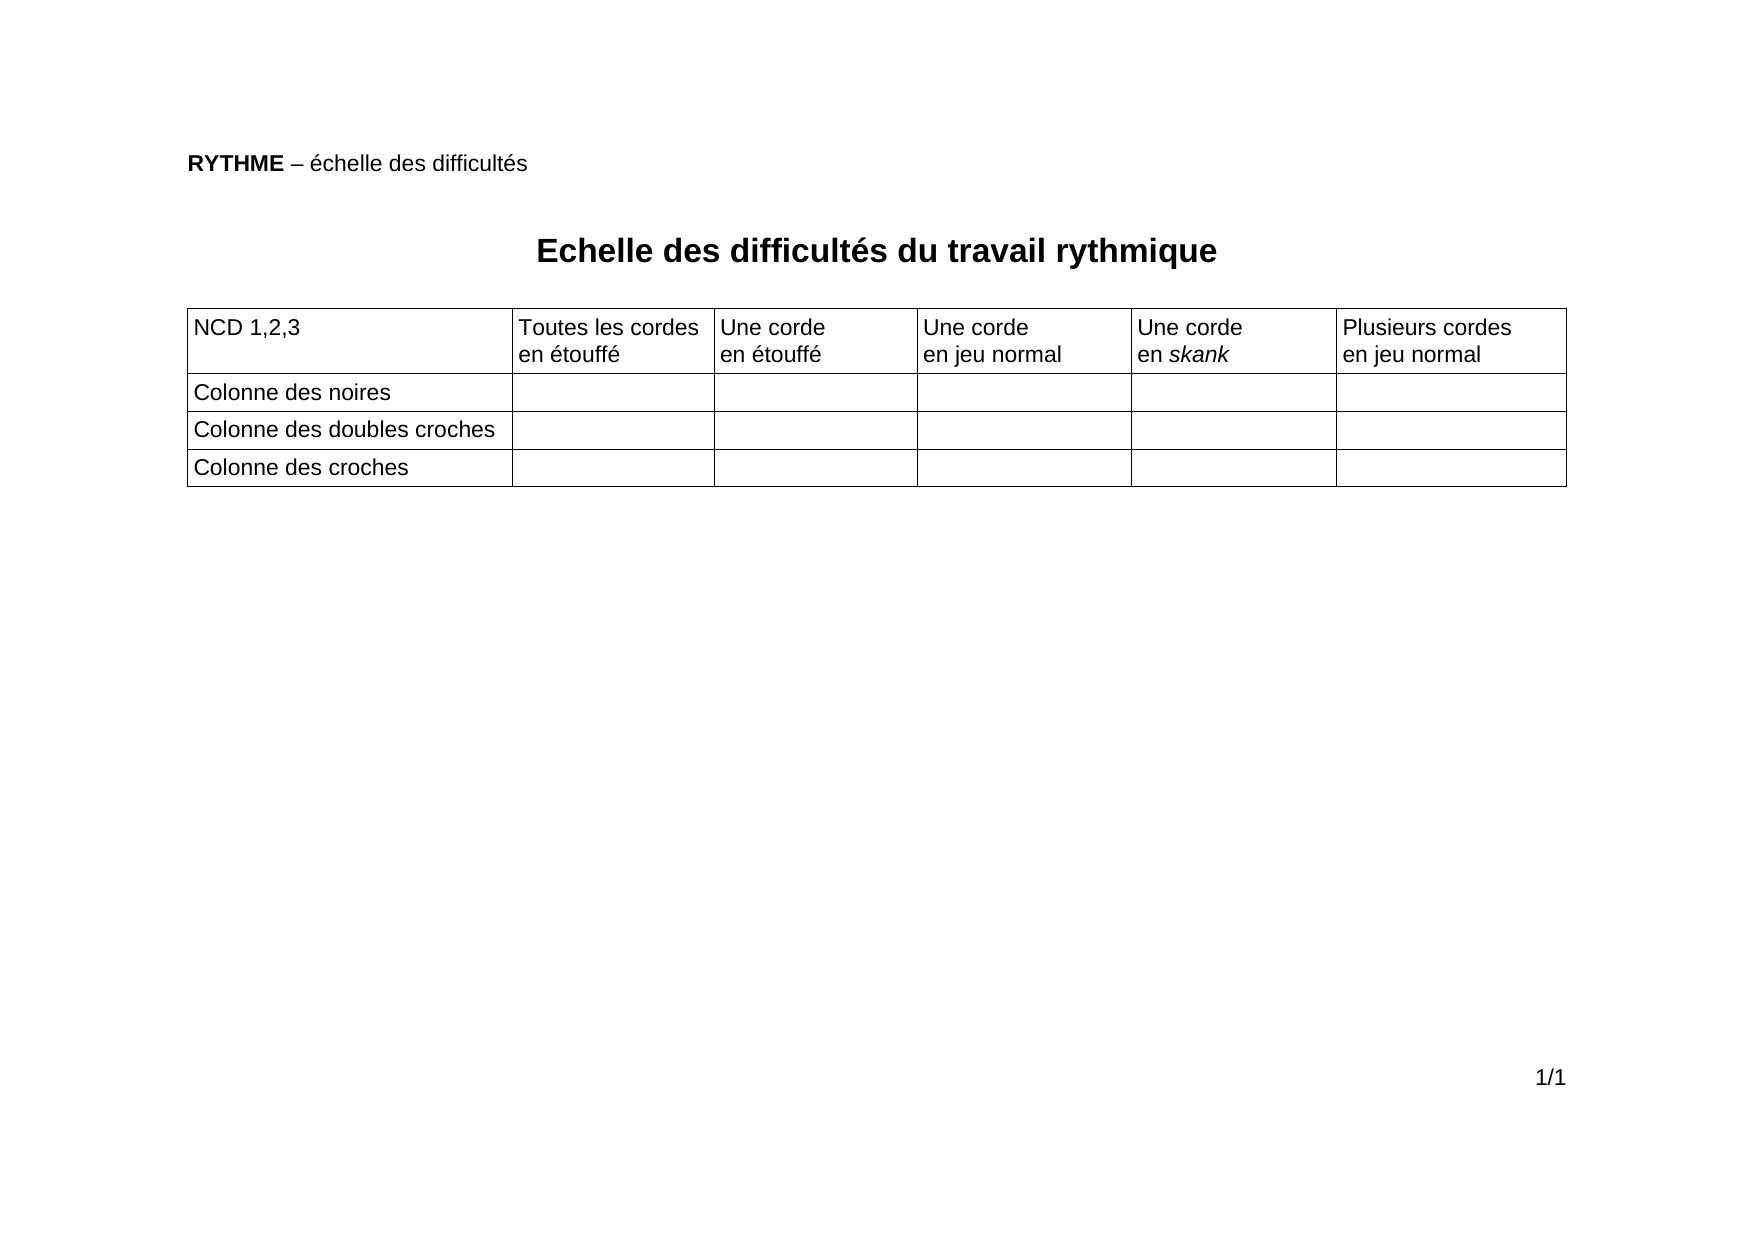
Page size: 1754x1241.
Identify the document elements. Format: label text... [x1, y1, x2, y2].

table_cell [513, 374, 714, 411]
table_header NCD 1,2,3 [188, 309, 512, 373]
table_cell [715, 412, 917, 448]
table_header Toutes les cordes en étouffé [513, 309, 714, 373]
table_header Une corde en étouffé [715, 309, 917, 373]
table_cell [918, 412, 1131, 448]
table_cell Colonne des croches [188, 450, 512, 486]
table_cell [1132, 412, 1336, 448]
table_header Une corde en skank [1132, 309, 1336, 373]
table_header Une corde en jeu normal [918, 309, 1131, 373]
table_cell [918, 450, 1131, 486]
table_cell Colonne des noires [188, 374, 512, 411]
table_cell [513, 412, 714, 448]
table_cell [1132, 450, 1336, 486]
table_cell [715, 374, 917, 411]
table_header Plusieurs cordes en jeu normal [1337, 309, 1566, 373]
table_cell [715, 450, 917, 486]
table_cell Colonne des doubles croches [188, 412, 512, 448]
table_cell [1337, 450, 1566, 486]
subtitle Echelle des difficultés du travail rythmique [187, 231, 1566, 269]
table_cell [513, 450, 714, 486]
table_cell [1337, 374, 1566, 411]
table_cell [1337, 412, 1566, 448]
table_cell [1132, 374, 1336, 411]
table_cell [918, 374, 1131, 411]
